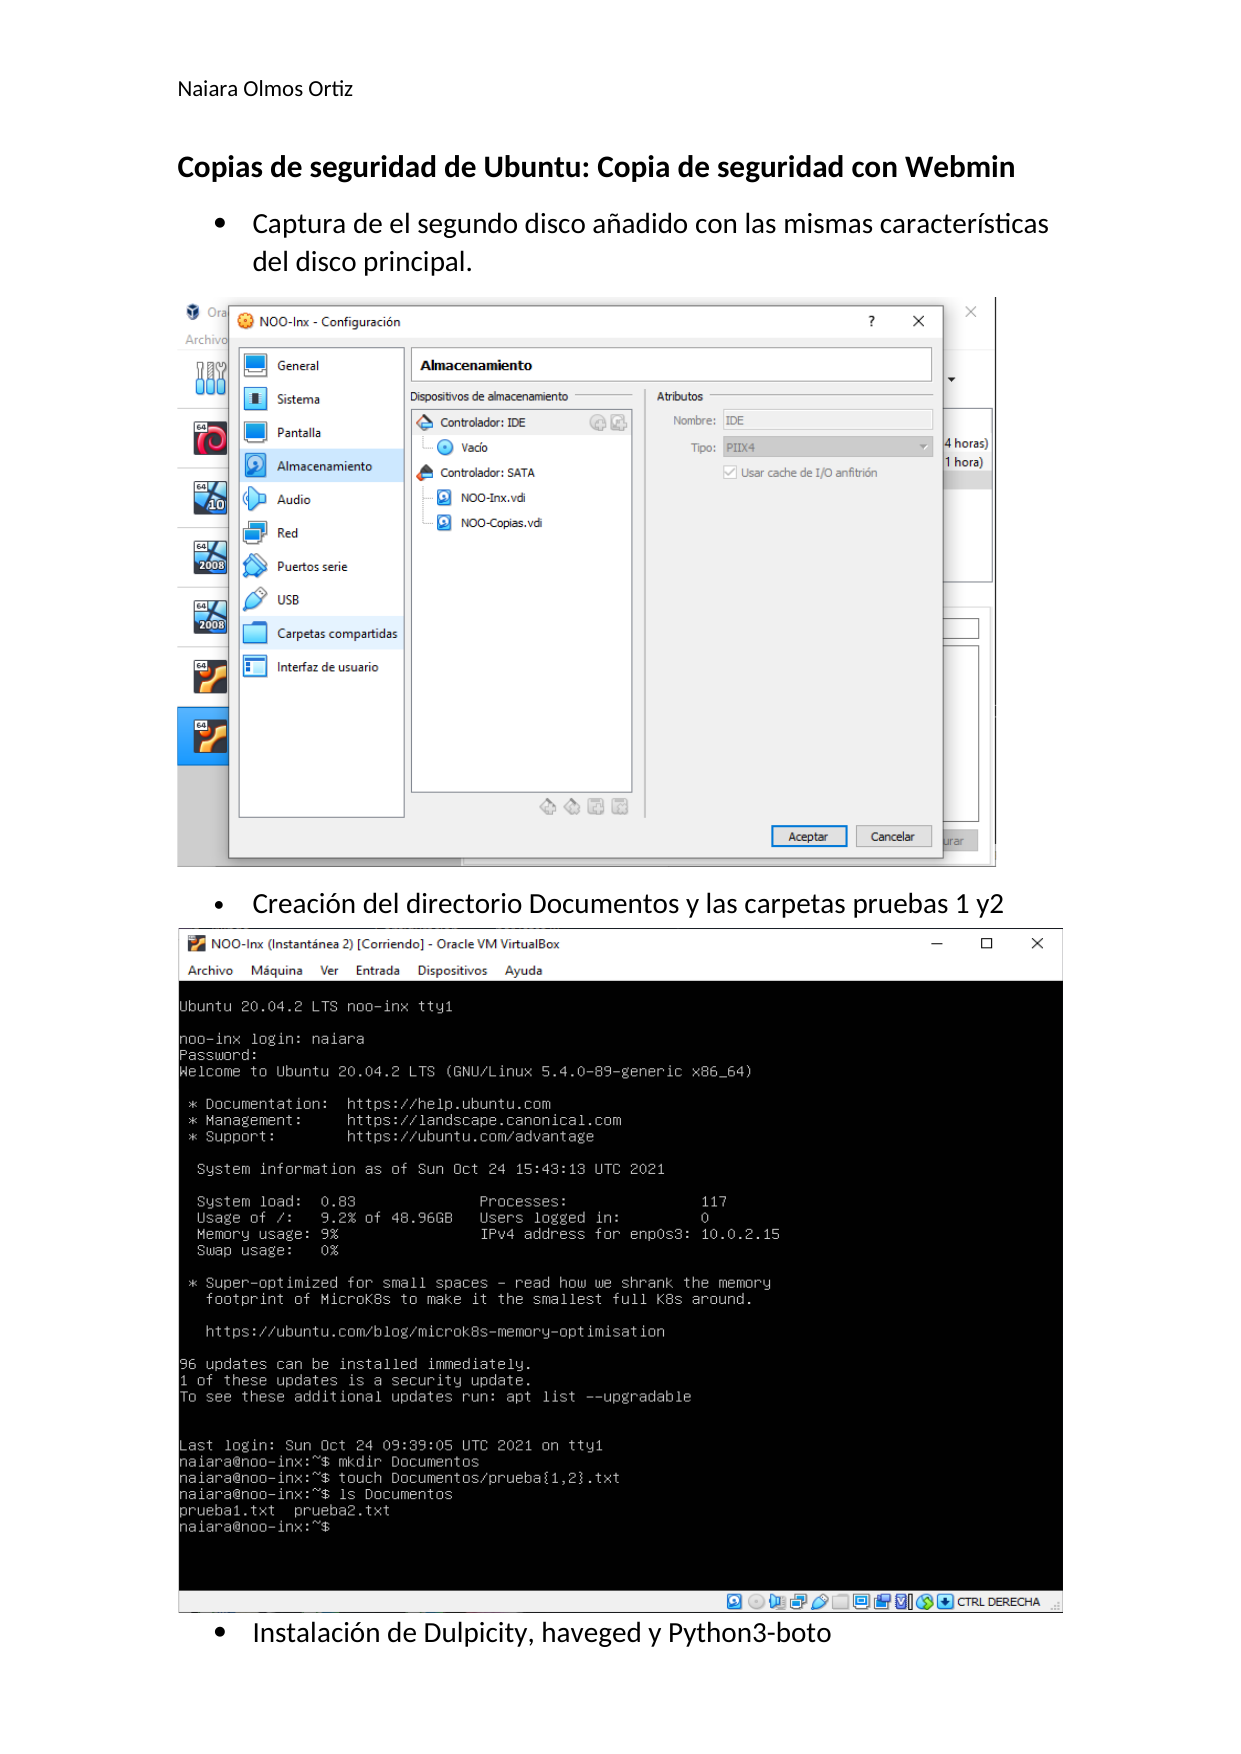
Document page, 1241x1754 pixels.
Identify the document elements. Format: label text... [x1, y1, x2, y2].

list Creación del directorio Documentos y las carpetas pruebas 1 y2 [215, 885, 1063, 920]
list Captura de el segundo disco añadido con las mismas características del disco principal. [215, 205, 1063, 279]
list Instalación de Dulpicity, haveged y Python3-boto [215, 1613, 1063, 1650]
text Copias de seguridad de Ubuntu: Copia de seguridad con Webmin [177, 148, 1063, 186]
